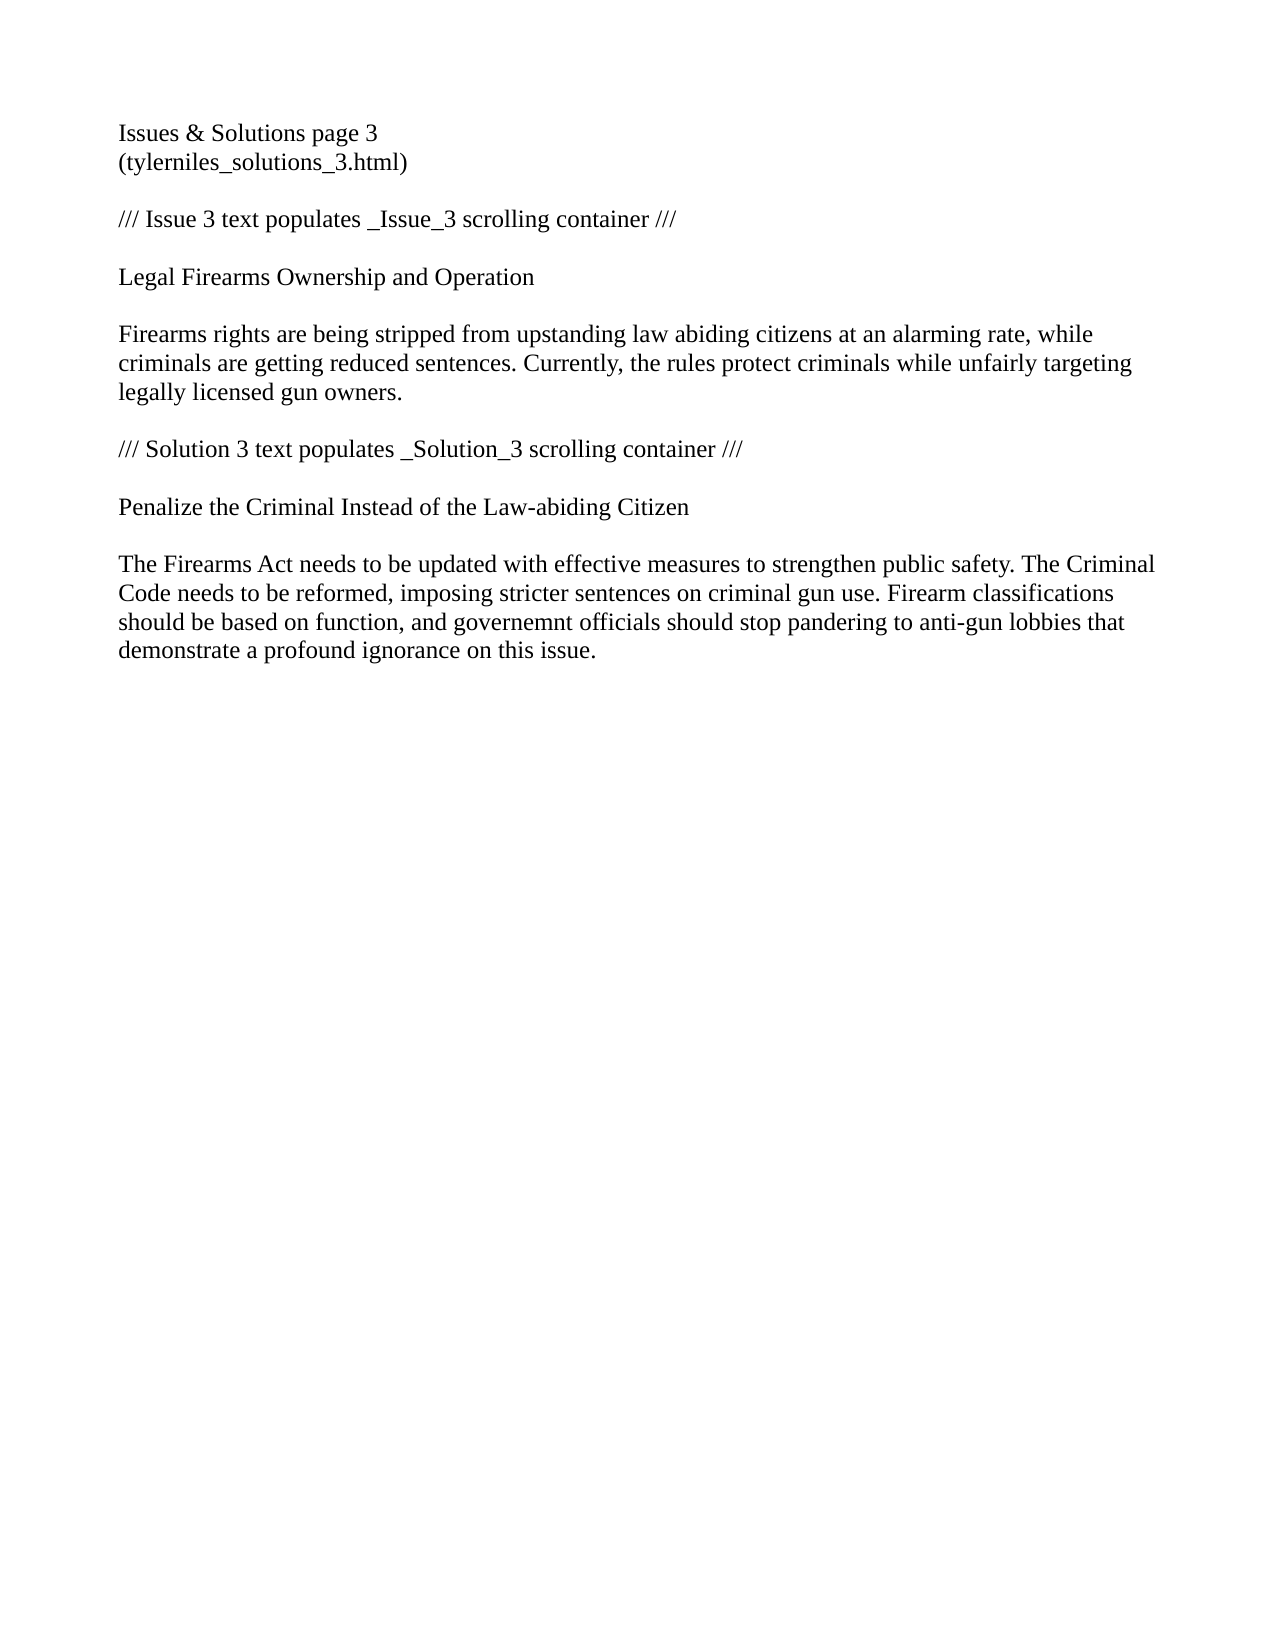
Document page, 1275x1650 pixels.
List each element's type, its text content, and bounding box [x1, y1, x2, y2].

text (tylerniles_solutions_3.html) [118, 147, 1157, 176]
text The Firearms Act needs to be updated with effective measures to strengthen public safety. The Criminal Code needs to be reformed, imposing stricter sentences on criminal gun use. Firearm classifications should be based on function, and governemnt officials should stop pandering to anti-gun lobbies that demonstrate a profound ignorance on this issue. [118, 549, 1157, 664]
text Penalize the Criminal Instead of the Law-abiding Citizen [118, 492, 1157, 521]
text Legal Firearms Ownership and Operation [118, 262, 1157, 291]
text /// Solution 3 text populates _Solution_3 scrolling container /// [118, 434, 1157, 463]
text Issues & Solutions page 3 [118, 118, 1157, 147]
text /// Issue 3 text populates _Issue_3 scrolling container /// [118, 204, 1157, 233]
text Firearms rights are being stripped from upstanding law abiding citizens at an alarming rate, while criminals are getting reduced sentences. Currently, the rules protect criminals while unfairly targeting legally licensed gun owners. [118, 319, 1157, 406]
